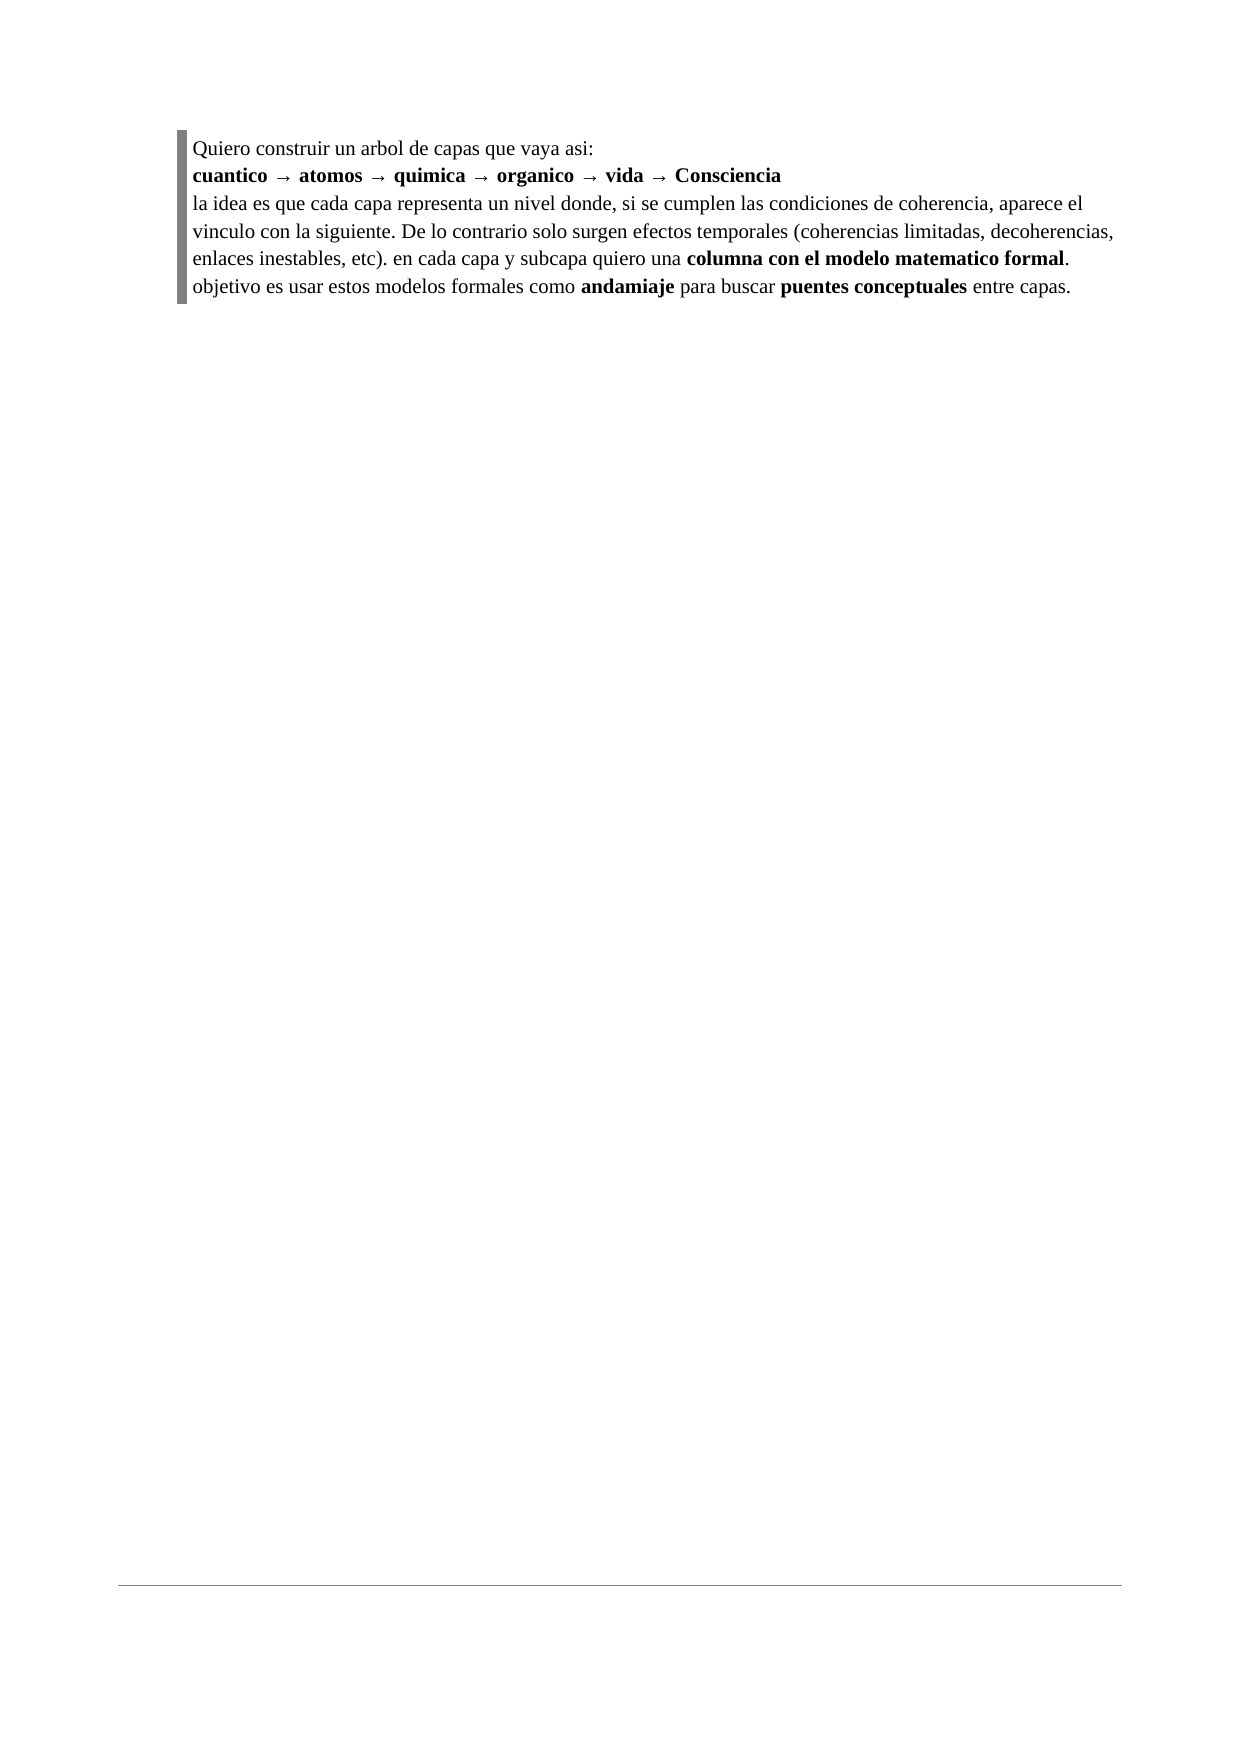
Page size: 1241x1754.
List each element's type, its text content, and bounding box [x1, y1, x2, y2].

table_cell – Fungi: Teoría de Grafos (redes de hifas), Análisis de Flujo de Masa – Plantae: Modelos de Crecimiento (L-Systems), Transporte en Medios Porosos (savia) – Animalia: Sistemas Dinámicos No Lineales (ritmos circadianos, redes neuronales) [693, 1056, 1123, 1305]
table_cell Ciclos Biogeoquímicos (C, N, P), Regulación Climática [411, 1439, 693, 1571]
table_cell 3. Nivel de la Química Orgánica Compleja [118, 790, 411, 922]
table_cell Bioquímica Prebiótica, Ciclos Autocatalíticos, Protocélulas [411, 790, 693, 922]
table_cell – Fungi (Red Miceliar) – Plantae (Organismos Sésiles Modulares) – Animalia (Organismos Móviles con SNC) [411, 1056, 693, 1305]
table_cell 5. Nivel de la Vida (Organismo Pluricelular) [118, 1056, 411, 1305]
text Quiero construir un arbol de capas que vaya asi: cuantico → atomos → quimica → organico → vida → Consciencia la idea es que cada capa representa un nivel donde, si se cumplen las condiciones de coherencia, aparece el vinculo con la siguiente. De lo contrario solo surgen efectos temporales (coherencias limitadas, decoherencias, enlaces inestables, etc). en cada capa y subcapa quiero una columna con el modelo matematico formal. objetivo es usar estos modelos formales como andamiaje para buscar puentes conceptuales entre capas. [187, 130, 1122, 304]
table_cell Estructura Atómica, Enlaces Químicos (iónico, covalente, metálico) [411, 657, 693, 789]
table_header Capa / Nivel de Organización [118, 468, 411, 562]
table_cell Teoría de Redes Ecológicas (redes tróficas), Ecuaciones Lotka-Volterra (depredador-presa), Dinámica de Sistemas [693, 1306, 1123, 1438]
table_cell Teoría de Redes de Reacción, Cinética Química, Termodinámica de Sistemas Fuera del Equilibrio [693, 790, 1123, 922]
table_cell Bosques, Arrecifes de Coral, Tundras, Microbiomas [411, 1306, 693, 1438]
table_header Modelo Matemático Formal Clave (Andamio Existente) [693, 468, 1123, 562]
table_cell 6. Nivel de Sistemas de Vida (Ecosistemas/Biomas) [118, 1306, 411, 1438]
table_cell 2. Nivel Atómico-Molecular [118, 657, 411, 789]
table_header Subcategorías (Ramificaciones) [411, 468, 693, 562]
text Esta es la fase de ingeniería inversa de la ciencia: cartografiar el conocimiento existente para ver huecos y puentes. Una estructura donde la transición se marca por la emergencia de propiedades y el formalismo matemático asociado. Árbol de la Emergencia: De lo Cuántico a lo Global [118, 319, 1122, 438]
table_cell Ecuación de Schrödinger, Teoría del Funcional de la Densidad (DFT), Mecánica Estadística [693, 657, 1123, 789]
table_cell Sistemas de Ecuaciones Diferenciales (modelos metabólicos), Teoría de la Información (Shannon), Autómatas Celulares [693, 923, 1123, 1055]
table_cell 7. Nivel del Sistema Planetario (Biosfera) [118, 1439, 411, 1571]
table_cell Física de Partículas, Campos Cuánticos [411, 563, 693, 656]
table_cell – Monera (Bacterias/Arqueas) – Protista (Eucariotas Unicelulares) [411, 923, 693, 1055]
table_cell 1. Nivel Cuántico [118, 563, 411, 656]
table_cell Teoría Cuántica de Campos (QFT), Álgebra de Operadores, Grupo de Renormalización [693, 563, 1123, 656]
table_cell 4. Nivel de la Vida (Célula) [118, 923, 411, 1055]
table_cell Modelos de Circulación General (clima), Modelos de Biogeoquímica Acoplada, Teoría de Sistemas Complejos Adaptativos [693, 1439, 1123, 1571]
